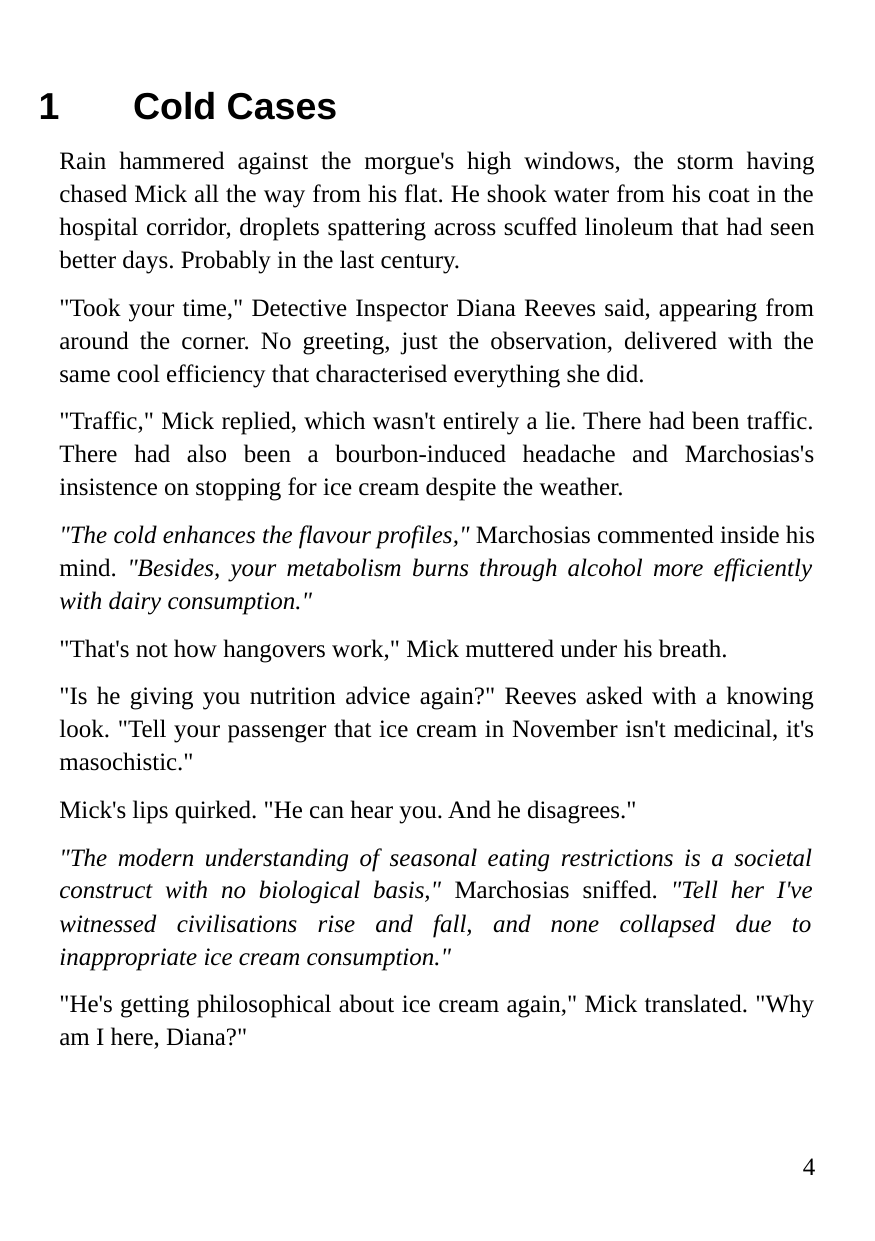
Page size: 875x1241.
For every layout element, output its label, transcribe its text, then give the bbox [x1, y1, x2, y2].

text Mick's lips quirked. "He can hear you. And he disagrees." [59, 795, 815, 824]
text "Took your time," Detective Inspector Diana Reeves said, appearing from around the corner. No greeting, just the observation, delivered with the same cool efficiency that characterised everything she did. [59, 293, 815, 388]
text "Traffic," Mick replied, which wasn't entirely a lie. There had been traffic. There had also been a bourbon-induced headache and Marchosias's insistence on stopping for ice cream despite the weather. [59, 406, 815, 501]
text "He's getting philosophical about ice cream again," Mick translated. "Why am I here, Diana?" [59, 989, 815, 1051]
text "The modern understanding of seasonal eating restrictions is a societal construct with no biological basis," Marchosias sniffed. "Tell her I've witnessed civilisations rise and fall, and none collapsed due to inappropriate ice cream consumption." [59, 843, 815, 970]
text Rain hammered against the morgue's high windows, the storm having chased Mick all the way from his flat. He shook water from his coat in the hospital corridor, droplets spattering across scuffed linoleum that had seen better days. Probably in the last century. [59, 146, 815, 274]
text "That's not how hangovers work," Mick muttered under his breath. [59, 634, 815, 662]
subtitle Cold Cases [59, 84, 815, 127]
text "The cold enhances the flavour profiles," Marchosias commented inside his mind. "Besides, your metabolism burns through alcohol more efficiently with dairy consumption." [59, 520, 815, 615]
text "Is he giving you nutrition advice again?" Reeves asked with a knowing look. "Tell your passenger that ice cream in November isn't medicinal, it's masochistic." [59, 681, 815, 776]
